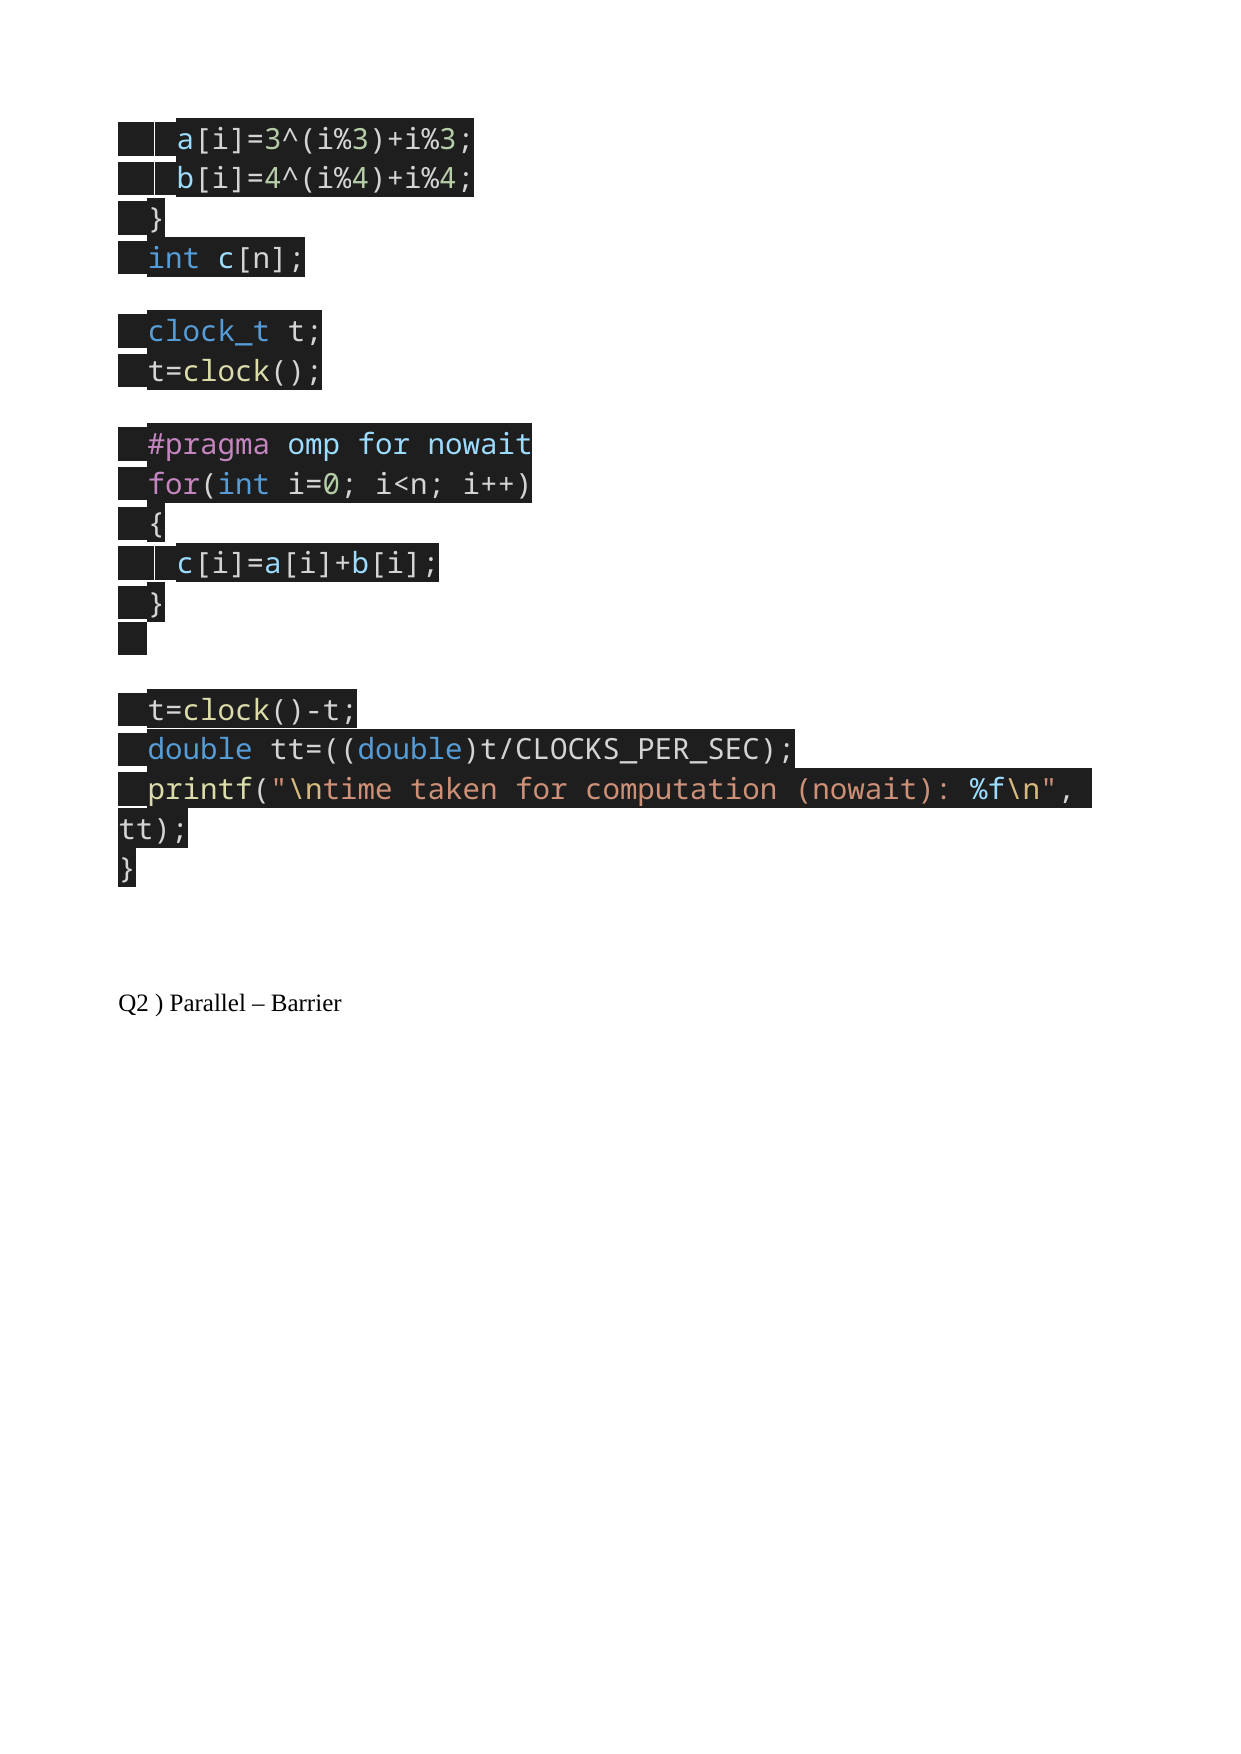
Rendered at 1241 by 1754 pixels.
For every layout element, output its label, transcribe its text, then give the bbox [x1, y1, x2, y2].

text } [118, 582, 1122, 622]
text c[i]=a[i]+b[i]; [118, 542, 1122, 582]
text } [118, 848, 1122, 887]
text Q2 ) Parallel – Barrier [118, 988, 1122, 1017]
text a[i]=3^(i%3)+i%3; [118, 118, 1122, 158]
text t=clock(); [118, 350, 1122, 390]
text #pragma omp for nowait [118, 423, 1122, 463]
text } [118, 197, 1122, 237]
text printf("\ntime taken for computation (nowait): %f\n", tt); [118, 768, 1122, 848]
text int c[n]; [118, 237, 1122, 277]
text b[i]=4^(i%4)+i%4; [118, 158, 1122, 197]
text { [118, 503, 1122, 542]
text for(int i=0; i<n; i++) [118, 463, 1122, 503]
text t=clock()-t; [118, 689, 1122, 728]
text clock_t t; [118, 310, 1122, 350]
text double tt=((double)t/CLOCKS_PER_SEC); [118, 728, 1122, 768]
